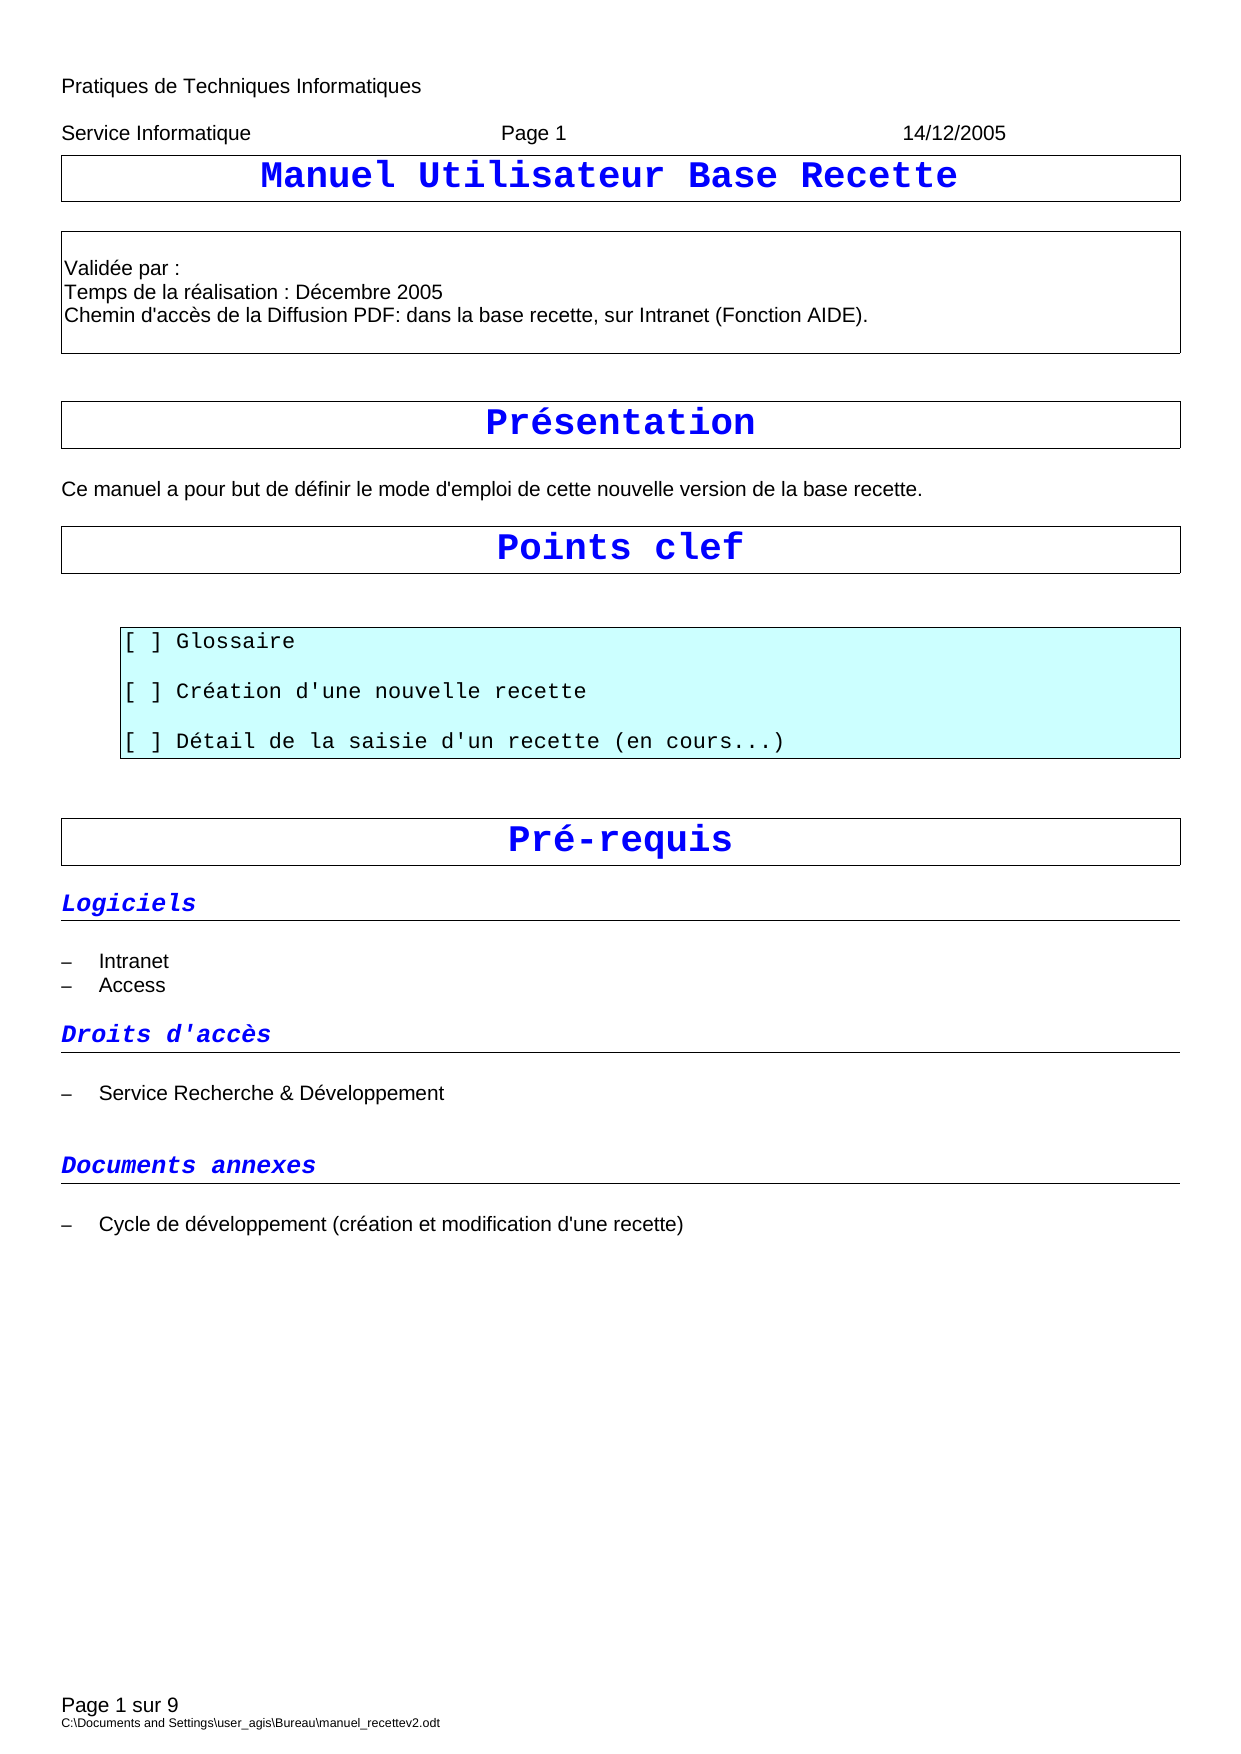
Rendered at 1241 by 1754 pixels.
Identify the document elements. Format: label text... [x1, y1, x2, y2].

text [ ] Détail de la saisie d'un recette (en cours...) [121, 727, 1180, 758]
list Access [61, 973, 1180, 997]
text Ce manuel a pour but de définir le mode d'emploi de cette nouvelle version de la base recette. [61, 478, 1180, 501]
list Cycle de développement (création et modification d'une recette) [61, 1213, 1180, 1236]
subtitle Documents annexes [61, 1153, 1180, 1183]
text [ ] Glossaire [121, 628, 1180, 655]
subtitle Logiciels [61, 890, 1180, 920]
subtitle Points clef [62, 527, 1180, 573]
text Chemin d'accès de la Diffusion PDF: dans la base recette, sur Intranet (Fonction AIDE). [62, 301, 1180, 327]
text Temps de la réalisation : Décembre 2005 [62, 277, 1180, 301]
subtitle Droits d'accès [61, 1022, 1180, 1052]
subtitle Pré-requis [62, 819, 1180, 865]
subtitle Présentation [62, 402, 1180, 448]
subtitle Manuel Utilisateur Base Recette [62, 156, 1180, 201]
text [ ] Création d'une nouvelle recette [121, 677, 1180, 705]
list Service Recherche & Développement [61, 1081, 1180, 1105]
text Validée par : [62, 254, 1180, 277]
list Intranet [61, 950, 1180, 973]
